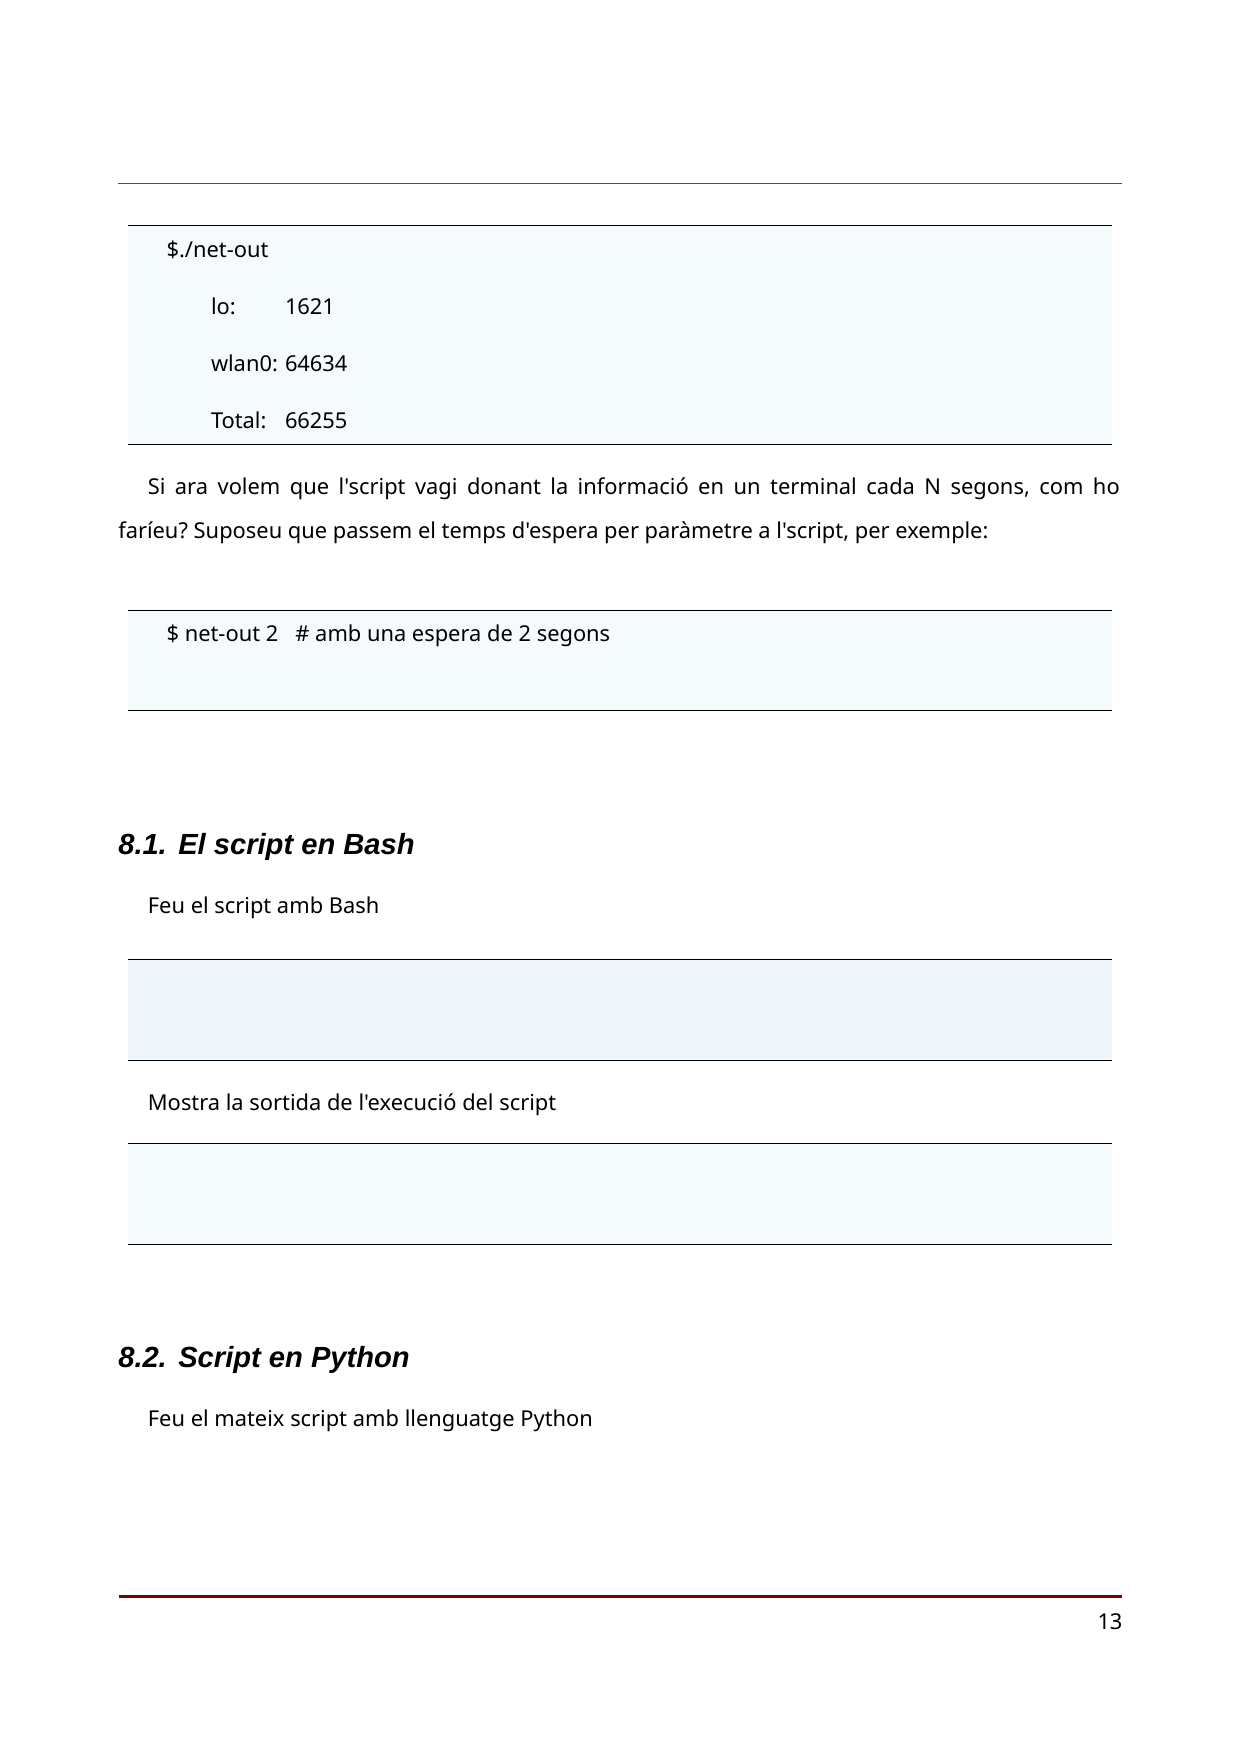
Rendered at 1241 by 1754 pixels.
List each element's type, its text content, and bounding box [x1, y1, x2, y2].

subtitle Script en Python [118, 1340, 1122, 1374]
text $ net-out 2 # amb una espera de 2 segons [137, 618, 1103, 648]
text Si ara volem que l'script vagi donant la informació en un terminal cada N segons, com ho faríeu? Suposeu que passem el temps d'espera per paràmetre a l'script, per exemple: [118, 213, 1122, 545]
text Total: 66255 [137, 405, 1103, 435]
subtitle El script en Bash [118, 827, 1122, 860]
text lo: 1621 [137, 291, 1103, 321]
text $./net-out [137, 234, 1103, 263]
text Mostra la sortida de l'execució del script [118, 947, 1122, 1116]
text Feu el script amb Bash [118, 890, 1122, 919]
text Feu el mateix script amb llenguatge Python [118, 1403, 1122, 1433]
text wlan0: 64634 [137, 348, 1103, 378]
